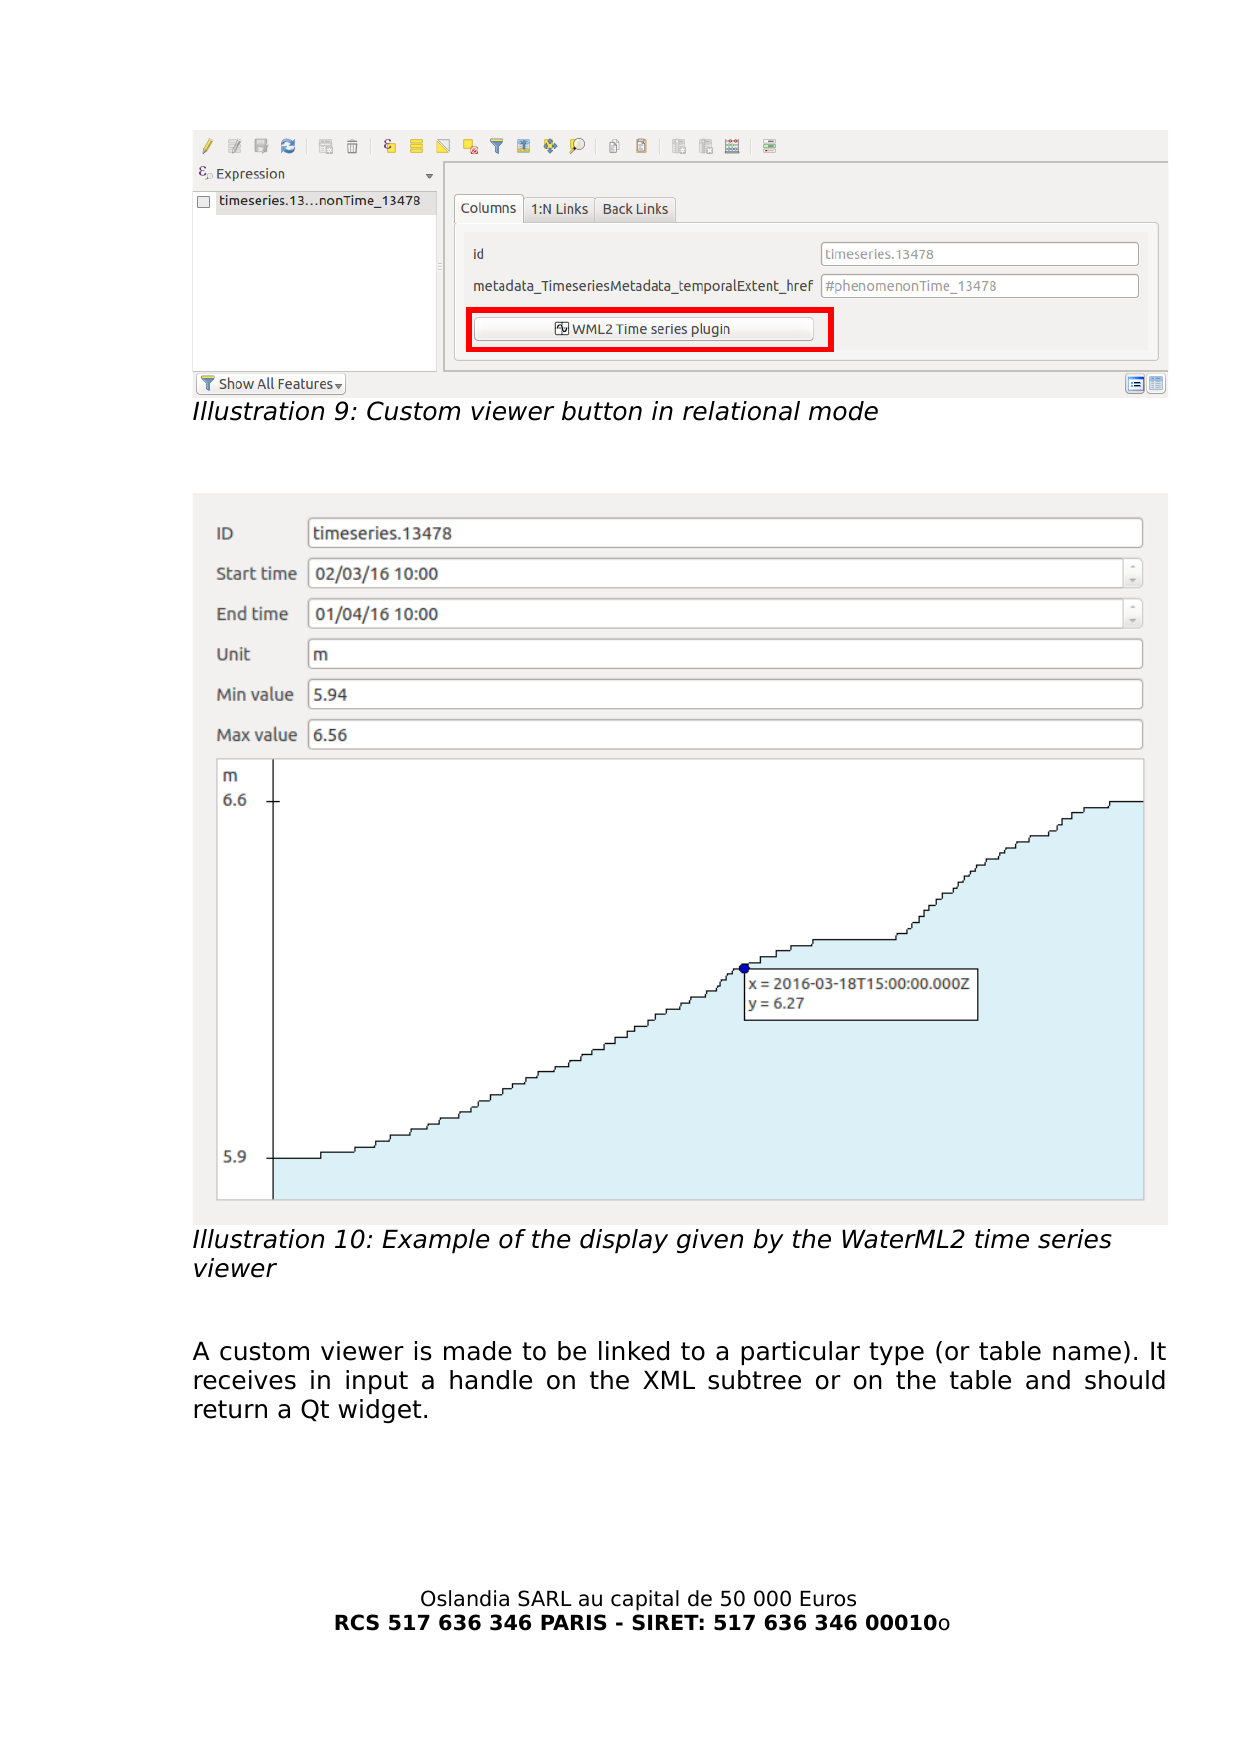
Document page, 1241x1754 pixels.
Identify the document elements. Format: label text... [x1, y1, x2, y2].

picture [192, 130, 1169, 398]
picture [192, 493, 1169, 1225]
text A custom viewer is made to be linked to a particular type (or table name). It receives in input a handle on the XML subtree or on the table and should return a Qt widget. [192, 1337, 1168, 1425]
text Illustration 9: Custom viewer button in relational mode [192, 398, 1168, 426]
text Illustration 10: Example of the display given by the WaterML2 time series viewer [192, 1225, 1168, 1283]
